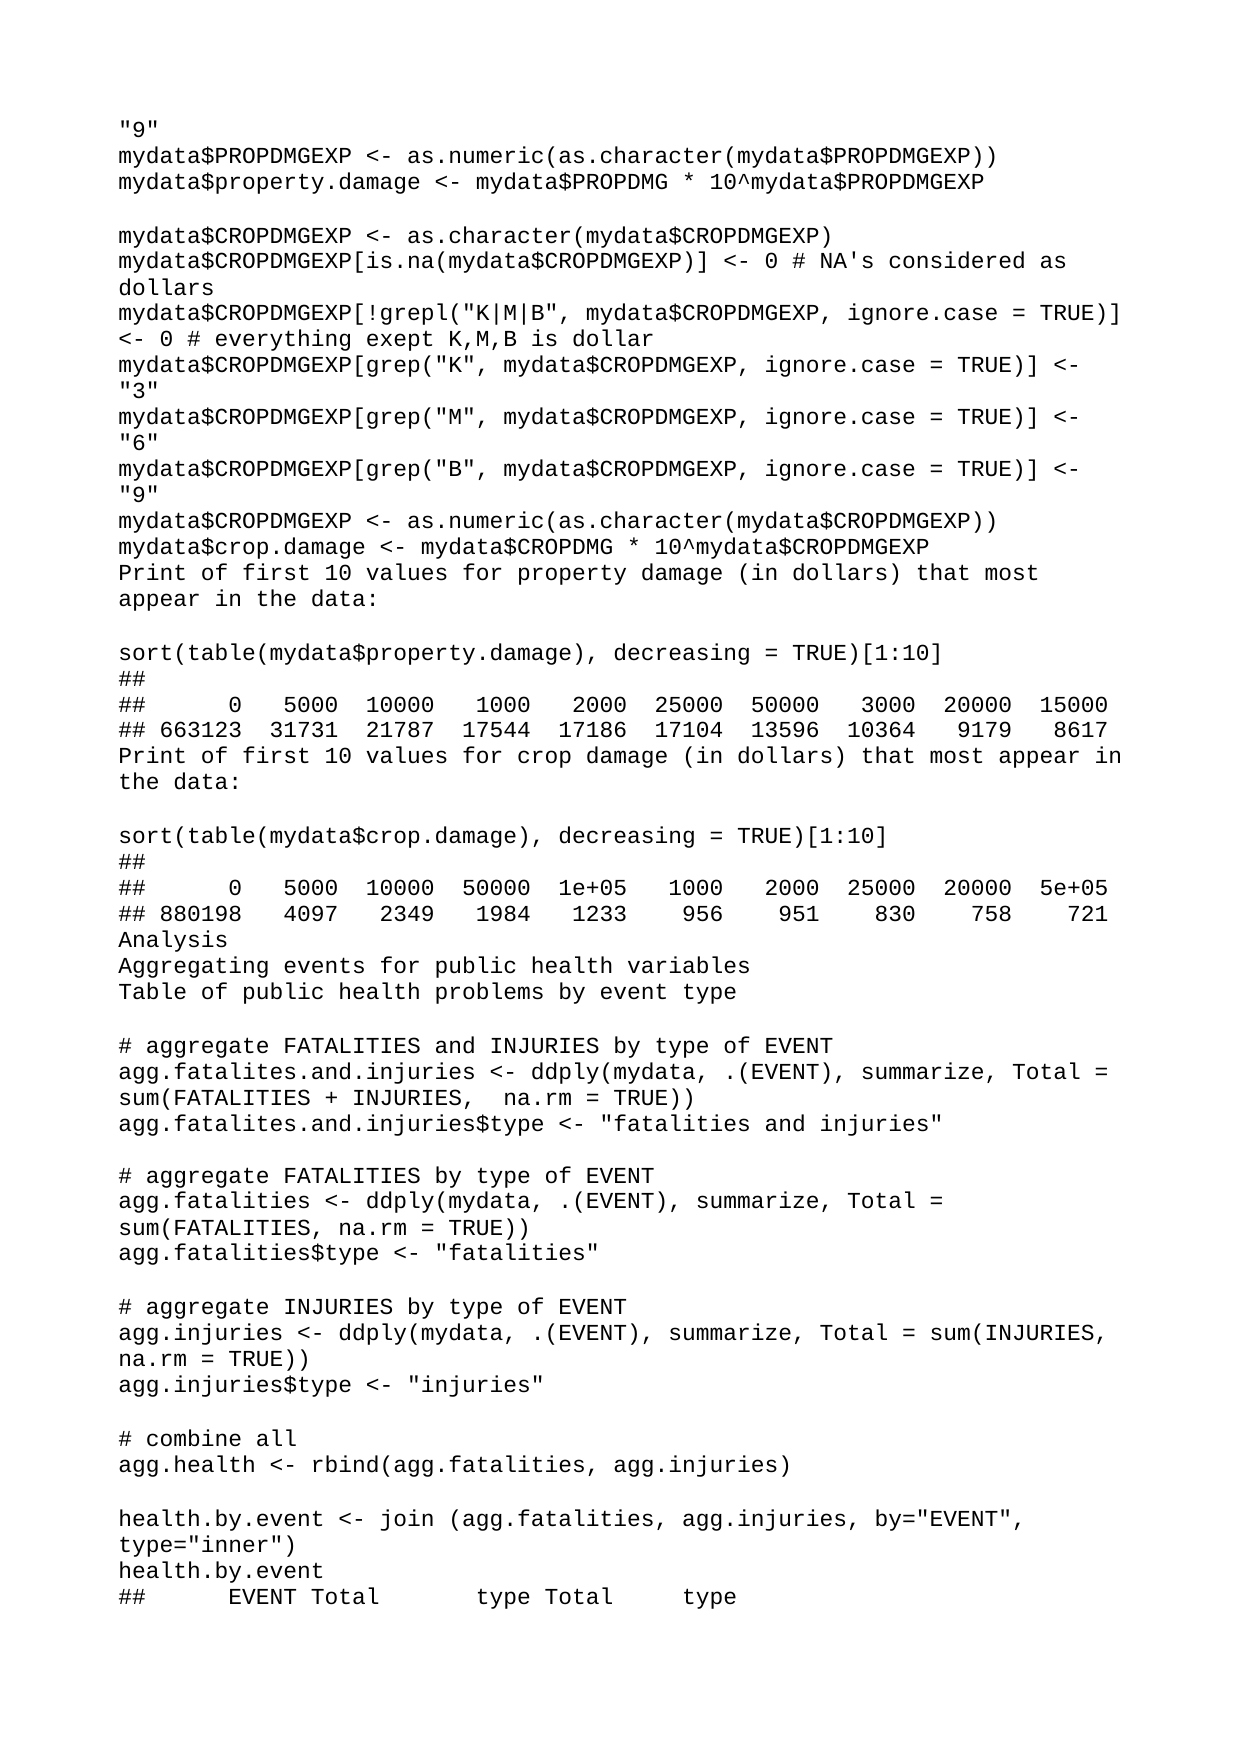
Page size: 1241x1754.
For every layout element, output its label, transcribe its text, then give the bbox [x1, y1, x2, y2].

text Table of public health problems by event type [118, 980, 1122, 1006]
text agg.injuries <- ddply(mydata, .(EVENT), summarize, Total = sum(INJURIES, na.rm = TRUE)) [118, 1322, 1122, 1373]
text agg.fatalities <- ddply(mydata, .(EVENT), summarize, Total = sum(FATALITIES, na.rm = TRUE)) [118, 1190, 1122, 1242]
text mydata$CROPDMGEXP[!grepl("K|M|B", mydata$CROPDMGEXP, ignore.case = TRUE)] <- 0 # everything exept K,M,B is dollar [118, 302, 1122, 354]
text # combine all [118, 1427, 1122, 1453]
text health.by.event <- join (agg.fatalities, agg.injuries, by="EVENT", type="inner") [118, 1507, 1122, 1559]
text mydata$CROPDMGEXP[grep("B", mydata$CROPDMGEXP, ignore.case = TRUE)] <- "9" [118, 457, 1122, 509]
text mydata$CROPDMGEXP[grep("M", mydata$CROPDMGEXP, ignore.case = TRUE)] <- "6" [118, 406, 1122, 457]
text agg.health <- rbind(agg.fatalities, agg.injuries) [118, 1453, 1122, 1479]
text agg.fatalities$type <- "fatalities" [118, 1242, 1122, 1268]
text sort(table(mydata$crop.damage), decreasing = TRUE)[1:10] [118, 825, 1122, 851]
text ## 663123 31731 21787 17544 17186 17104 13596 10364 9179 8617 [118, 719, 1122, 745]
text agg.injuries$type <- "injuries" [118, 1373, 1122, 1399]
text mydata$CROPDMGEXP <- as.character(mydata$CROPDMGEXP) [118, 224, 1122, 250]
text mydata$CROPDMGEXP[is.na(mydata$CROPDMGEXP)] <- 0 # NA's considered as dollars [118, 250, 1122, 302]
text mydata$crop.damage <- mydata$CROPDMG * 10^mydata$CROPDMGEXP [118, 535, 1122, 561]
text mydata$CROPDMGEXP[grep("K", mydata$CROPDMGEXP, ignore.case = TRUE)] <- "3" [118, 354, 1122, 406]
text # aggregate FATALITIES and INJURIES by type of EVENT [118, 1034, 1122, 1060]
text health.by.event [118, 1559, 1122, 1585]
text agg.fatalites.and.injuries <- ddply(mydata, .(EVENT), summarize, Total = sum(FATALITIES + INJURIES, na.rm = TRUE)) [118, 1060, 1122, 1112]
text ## [118, 851, 1122, 877]
text ## 0 5000 10000 50000 1e+05 1000 2000 25000 20000 5e+05 [118, 877, 1122, 902]
text agg.fatalites.and.injuries$type <- "fatalities and injuries" [118, 1112, 1122, 1138]
text Aggregating events for public health variables [118, 954, 1122, 980]
text ## [118, 667, 1122, 693]
text "9" [118, 118, 1122, 144]
text sort(table(mydata$property.damage), decreasing = TRUE)[1:10] [118, 641, 1122, 667]
text Analysis [118, 928, 1122, 954]
text ## 880198 4097 2349 1984 1233 956 951 830 758 721 [118, 902, 1122, 928]
text mydata$property.damage <- mydata$PROPDMG * 10^mydata$PROPDMGEXP [118, 170, 1122, 196]
text ## 0 5000 10000 1000 2000 25000 50000 3000 20000 15000 [118, 693, 1122, 719]
text Print of first 10 values for crop damage (in dollars) that most appear in the data: [118, 745, 1122, 797]
text # aggregate INJURIES by type of EVENT [118, 1296, 1122, 1322]
text Print of first 10 values for property damage (in dollars) that most appear in the data: [118, 561, 1122, 613]
text mydata$PROPDMGEXP <- as.numeric(as.character(mydata$PROPDMGEXP)) [118, 144, 1122, 170]
text ## EVENT Total type Total type [118, 1585, 1122, 1611]
text mydata$CROPDMGEXP <- as.numeric(as.character(mydata$CROPDMGEXP)) [118, 509, 1122, 535]
text # aggregate FATALITIES by type of EVENT [118, 1164, 1122, 1190]
